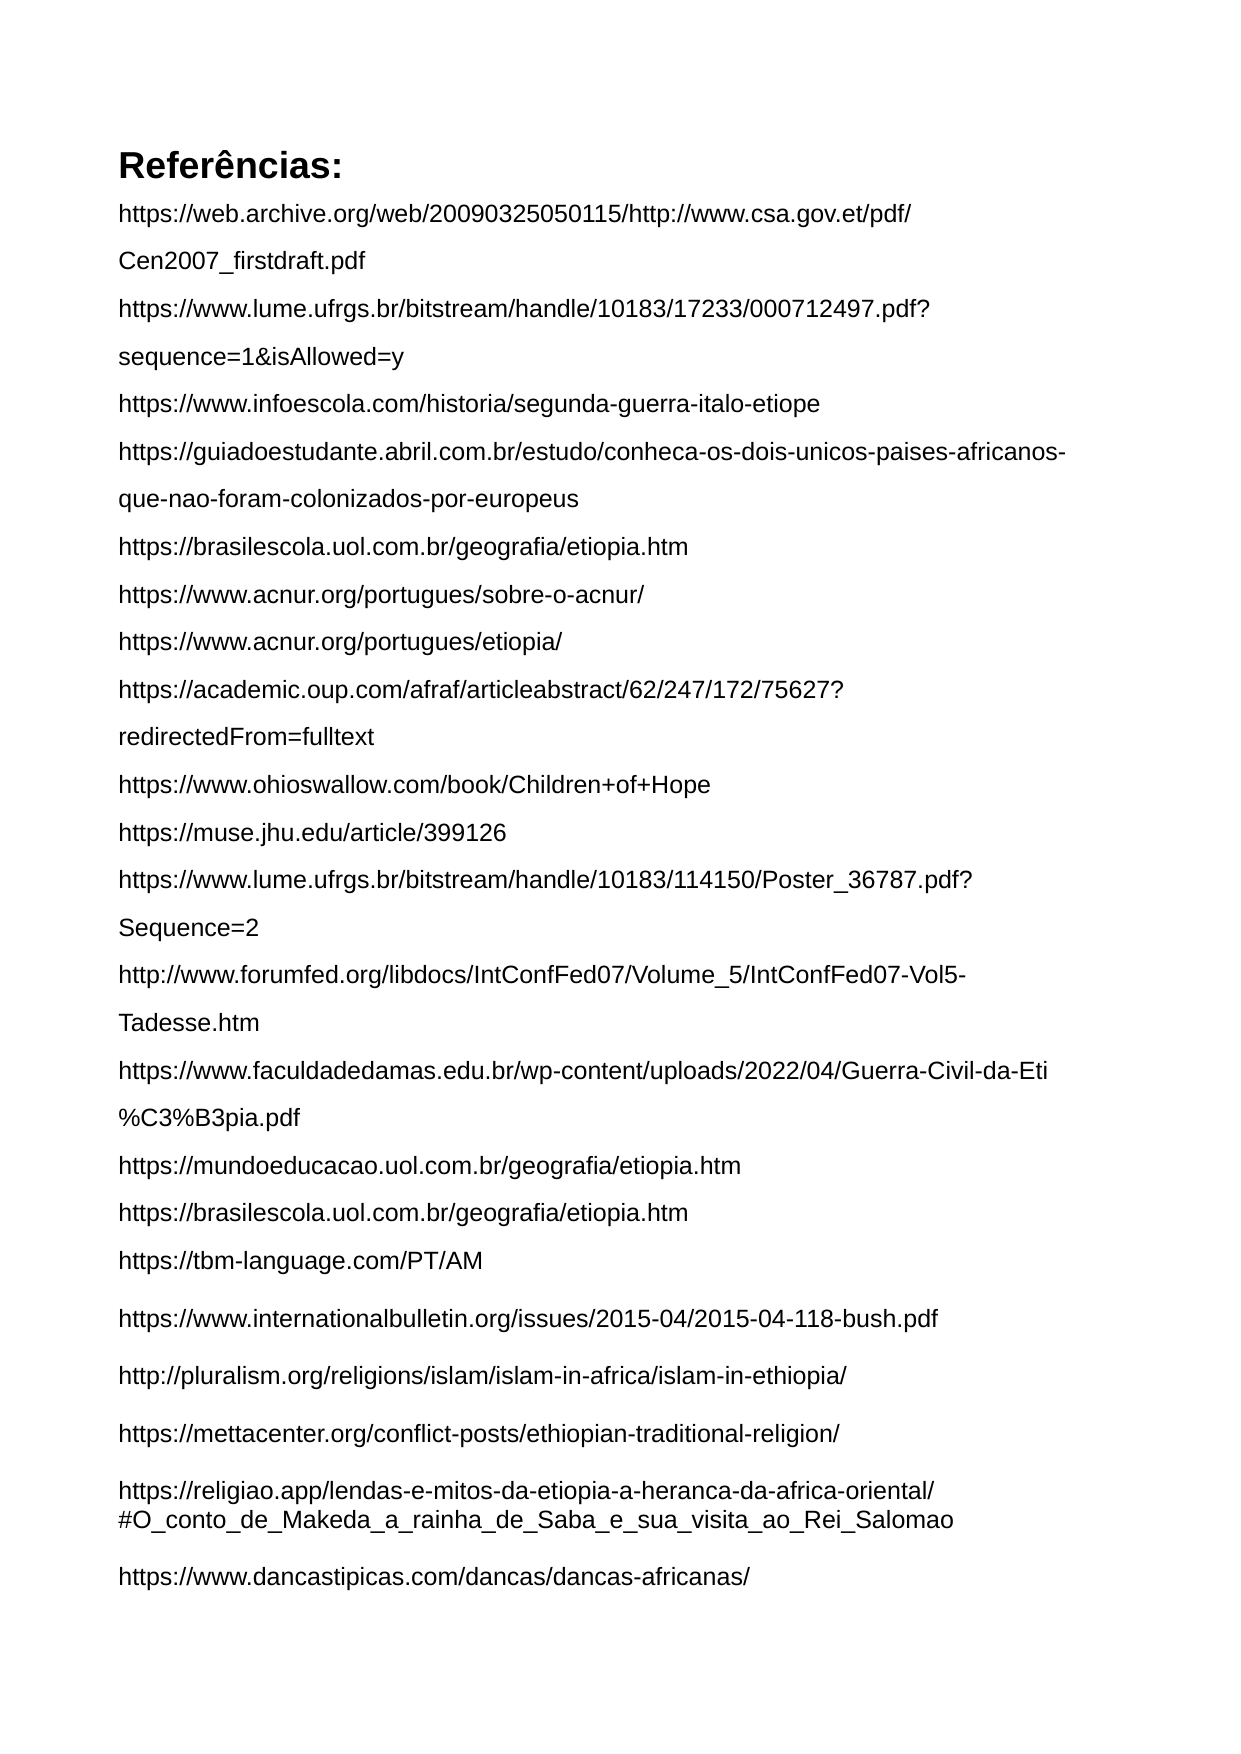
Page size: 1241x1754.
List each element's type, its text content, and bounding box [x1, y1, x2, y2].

text https://brasilescola.uol.com.br/geografia/etiopia.htm [118, 1198, 1122, 1227]
text sequence=1&isAllowed=y [118, 342, 1122, 370]
text https://www.lume.ufrgs.br/bitstream/handle/10183/17233/000712497.pdf? [118, 294, 1122, 323]
text https://www.ohioswallow.com/book/Children+of+Hope [118, 770, 1122, 799]
subtitle Referências: [118, 143, 1122, 186]
text https://www.infoescola.com/historia/segunda-guerra-italo-etiope [118, 389, 1122, 418]
text https://muse.jhu.edu/article/399126 [118, 818, 1122, 846]
text https://www.acnur.org/portugues/sobre-o-acnur/ [118, 579, 1122, 608]
text que-nao-foram-colonizados-por-europeus [118, 484, 1122, 513]
text https://www.internationalbulletin.org/issues/2015-04/2015-04-118-bush.pdf [118, 1303, 1122, 1332]
text https://web.archive.org/web/20090325050115/http://www.csa.gov.et/pdf/ [118, 199, 1122, 227]
text %C3%B3pia.pdf [118, 1103, 1122, 1132]
text https://tbm-language.com/PT/AM [118, 1246, 1122, 1275]
text https://www.faculdadedamas.edu.br/wp-content/uploads/2022/04/Guerra-Civil-da-Eti [118, 1056, 1122, 1084]
text Sequence=2 [118, 913, 1122, 942]
text https://religiao.app/lendas-e-mitos-da-etiopia-a-heranca-da-africa-oriental/#O_conto_de_Makeda_a_rainha_de_Saba_e_sua_visita_ao_Rei_Salomao [118, 1476, 1122, 1533]
text https://academic.oup.com/afraf/articleabstract/62/247/172/75627? [118, 675, 1122, 703]
text https://guiadoestudante.abril.com.br/estudo/conheca-os-dois-unicos-paises-africanos- [118, 437, 1122, 466]
text Tadesse.htm [118, 1008, 1122, 1037]
text http://pluralism.org/religions/islam/islam-in-africa/islam-in-ethiopia/ [118, 1361, 1122, 1390]
text https://mundoeducacao.uol.com.br/geografia/etiopia.htm [118, 1151, 1122, 1179]
text redirectedFrom=fulltext [118, 722, 1122, 751]
text https://mettacenter.org/conflict-posts/ethiopian-traditional-religion/ [118, 1418, 1122, 1447]
text Cen2007_firstdraft.pdf [118, 246, 1122, 275]
text https://www.dancastipicas.com/dancas/dancas-africanas/ [118, 1562, 1122, 1591]
text https://www.acnur.org/portugues/etiopia/ [118, 627, 1122, 656]
text https://brasilescola.uol.com.br/geografia/etiopia.htm [118, 532, 1122, 561]
text http://www.forumfed.org/libdocs/IntConfFed07/Volume_5/IntConfFed07-Vol5- [118, 960, 1122, 989]
text https://www.lume.ufrgs.br/bitstream/handle/10183/114150/Poster_36787.pdf? [118, 865, 1122, 894]
